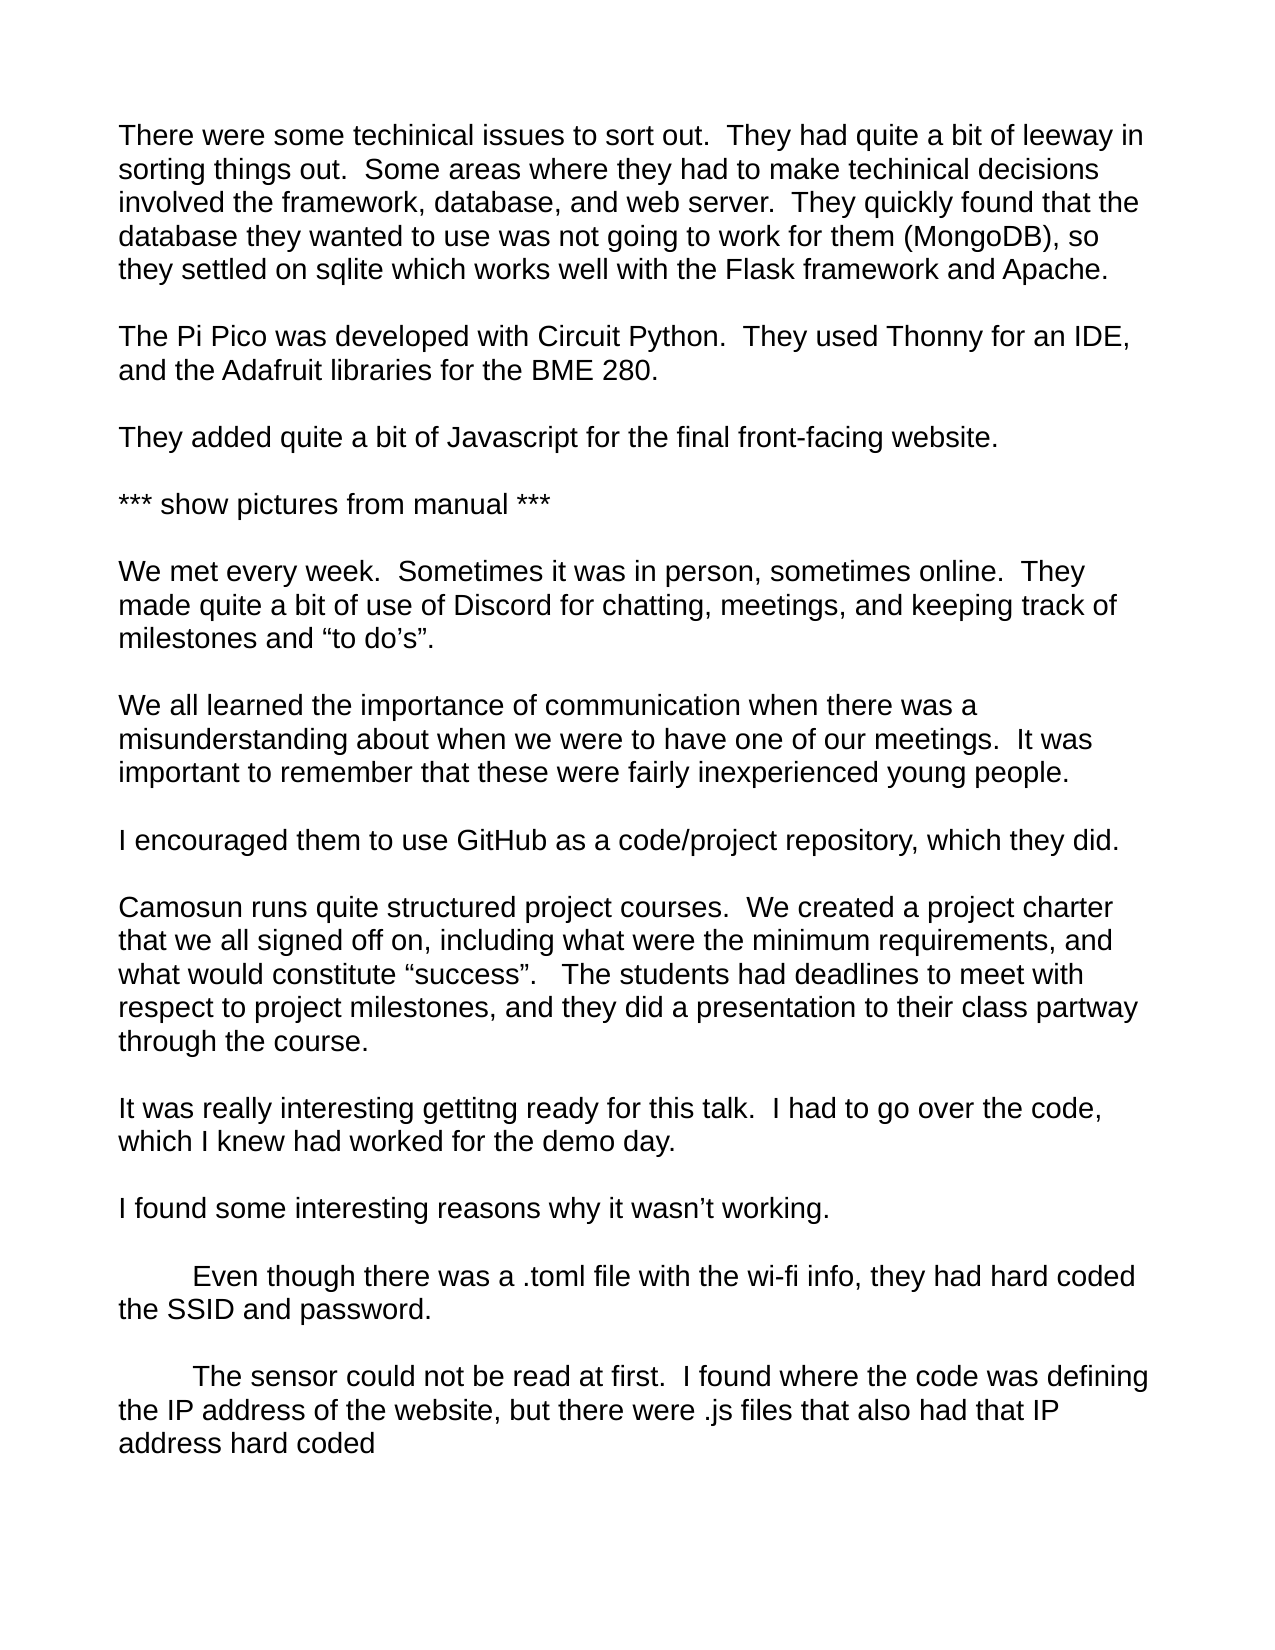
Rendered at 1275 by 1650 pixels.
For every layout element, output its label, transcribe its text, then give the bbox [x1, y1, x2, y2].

text The Pi Pico was developed with Circuit Python. They used Thonny for an IDE, and the Adafruit libraries for the BME 280. [118, 319, 1157, 386]
text Even though there was a .toml file with the wi-fi info, they had hard coded the SSID and password. [118, 1258, 1157, 1326]
text There were some techinical issues to sort out. They had quite a bit of leeway in sorting things out. Some areas where they had to make techinical decisions involved the framework, database, and web server. They quickly found that the database they wanted to use was not going to work for them (MongoDB), so they settled on sqlite which works well with the Flask framework and Apache. [118, 118, 1157, 286]
text I encouraged them to use GitHub as a code/project repository, which they did. [118, 822, 1157, 856]
text We met every week. Sometimes it was in person, sometimes online. They made quite a bit of use of Discord for chatting, meetings, and keeping track of milestones and “to do’s”. [118, 554, 1157, 655]
text It was really interesting gettitng ready for this talk. I had to go over the code, which I knew had worked for the demo day. [118, 1091, 1157, 1158]
text We all learned the importance of communication when there was a misunderstanding about when we were to have one of our meetings. It was important to remember that these were fairly inexperienced young people. [118, 688, 1157, 789]
text I found some interesting reasons why it wasn’t working. [118, 1191, 1157, 1225]
text *** show pictures from manual *** [118, 487, 1157, 521]
text They added quite a bit of Javascript for the final front-facing website. [118, 420, 1157, 453]
text The sensor could not be read at first. I found where the code was defining the IP address of the website, but there were .js files that also had that IP address hard coded [118, 1359, 1157, 1460]
text Camosun runs quite structured project courses. We created a project charter that we all signed off on, including what were the minimum requirements, and what would constitute “success”. The students had deadlines to meet with respect to project milestones, and they did a presentation to their class partway through the course. [118, 889, 1157, 1057]
